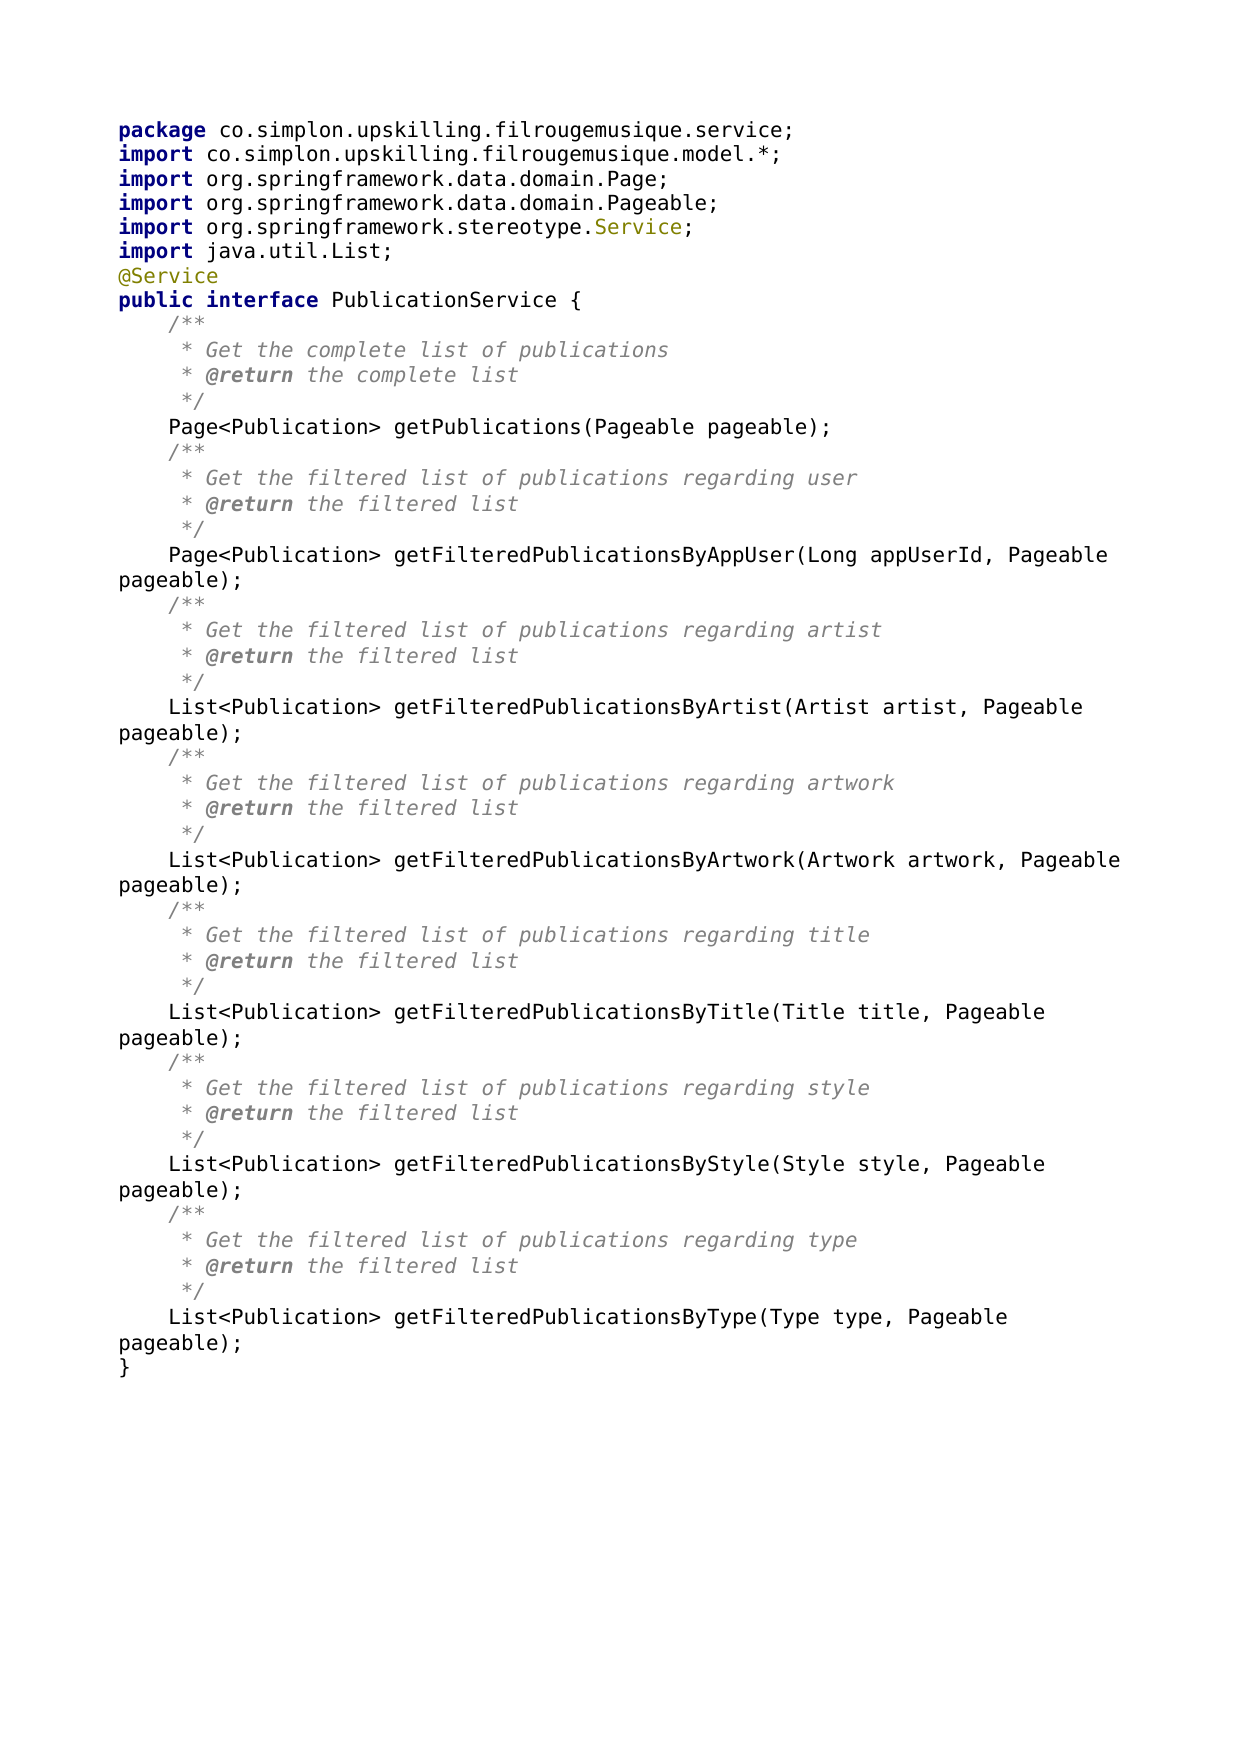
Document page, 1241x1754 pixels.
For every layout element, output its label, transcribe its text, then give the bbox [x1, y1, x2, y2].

text List<Publication> getFilteredPublicationsByTitle(Title title, Pageable pageable); [118, 1000, 1122, 1050]
text * @return the filtered list [118, 1101, 1122, 1127]
text List<Publication> getFilteredPublicationsByStyle(Style style, Pageable pageable); [118, 1152, 1122, 1202]
text * Get the filtered list of publications regarding user [118, 466, 1122, 492]
text */ [118, 974, 1122, 1000]
text /** [118, 440, 1122, 466]
text /** [118, 312, 1122, 338]
text * Get the complete list of publications [118, 338, 1122, 363]
text * Get the filtered list of publications regarding type [118, 1228, 1122, 1254]
text package co.simplon.upskilling.filrougemusique.service; [118, 118, 1122, 142]
text */ [118, 670, 1122, 695]
text @Service [118, 264, 1122, 288]
text * @return the filtered list [118, 1254, 1122, 1279]
text * @return the filtered list [118, 796, 1122, 822]
text * Get the filtered list of publications regarding title [118, 923, 1122, 949]
text List<Publication> getFilteredPublicationsByArtwork(Artwork artwork, Pageable pageable); [118, 848, 1122, 898]
text /** [118, 1202, 1122, 1228]
text * Get the filtered list of publications regarding artwork [118, 771, 1122, 796]
text import co.simplon.upskilling.filrougemusique.model.*; [118, 142, 1122, 167]
text Page<Publication> getPublications(Pageable pageable); [118, 415, 1122, 440]
text * @return the filtered list [118, 492, 1122, 517]
text import org.springframework.stereotype.Service; [118, 215, 1122, 239]
text * @return the filtered list [118, 644, 1122, 670]
text import org.springframework.data.domain.Pageable; [118, 191, 1122, 215]
text } [118, 1355, 1122, 1379]
text */ [118, 1127, 1122, 1152]
text public interface PublicationService { [118, 288, 1122, 312]
text */ [118, 517, 1122, 543]
text * Get the filtered list of publications regarding artist [118, 618, 1122, 644]
text * @return the filtered list [118, 949, 1122, 974]
text List<Publication> getFilteredPublicationsByType(Type type, Pageable pageable); [118, 1305, 1122, 1355]
text import org.springframework.data.domain.Page; [118, 167, 1122, 191]
text */ [118, 822, 1122, 848]
text * Get the filtered list of publications regarding style [118, 1076, 1122, 1101]
text /** [118, 745, 1122, 771]
text List<Publication> getFilteredPublicationsByArtist(Artist artist, Pageable pageable); [118, 695, 1122, 745]
text /** [118, 898, 1122, 923]
text * @return the complete list [118, 363, 1122, 389]
text */ [118, 389, 1122, 415]
text import java.util.List; [118, 239, 1122, 264]
text /** [118, 593, 1122, 618]
text Page<Publication> getFilteredPublicationsByAppUser(Long appUserId, Pageable pageable); [118, 543, 1122, 593]
text */ [118, 1279, 1122, 1305]
text /** [118, 1050, 1122, 1076]
